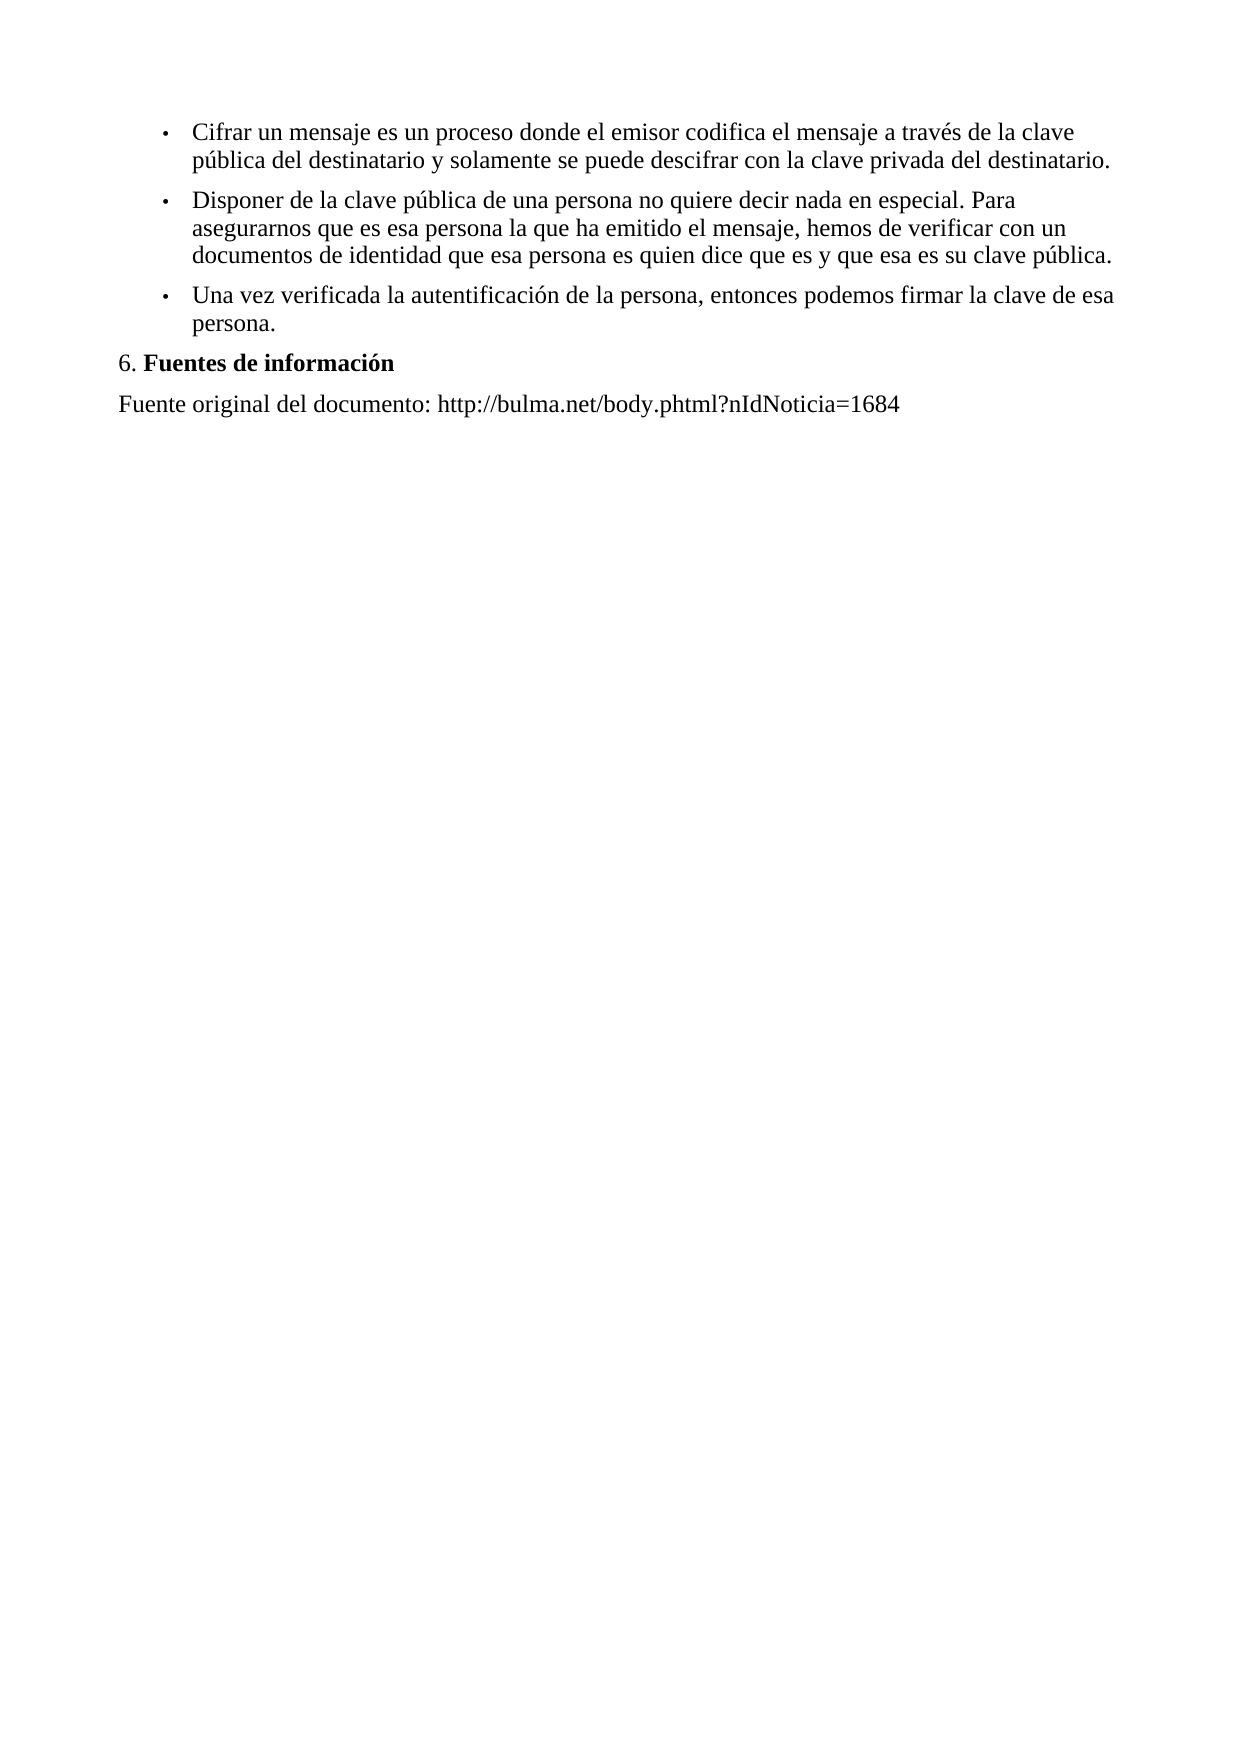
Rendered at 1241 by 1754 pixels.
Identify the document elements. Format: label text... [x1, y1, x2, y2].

list Disponer de la clave pública de una persona no quiere decir nada en especial. Para asegurarnos que es esa persona la que ha emitido el mensaje, hemos de verificar con un documentos de identidad que esa persona es quien dice que es y que esa es su clave pública. [162, 186, 1122, 269]
list Cifrar un mensaje es un proceso donde el emisor codifica el mensaje a través de la clave pública del destinatario y solamente se puede descifrar con la clave privada del destinatario. [162, 118, 1122, 173]
text 6. Fuentes de información [118, 349, 1122, 377]
text Fuente original del documento: http://bulma.net/body.phtml?nIdNoticia=1684 [118, 390, 1122, 417]
list Una vez verificada la autentificación de la persona, entonces podemos firmar la clave de esa persona. [162, 282, 1122, 337]
